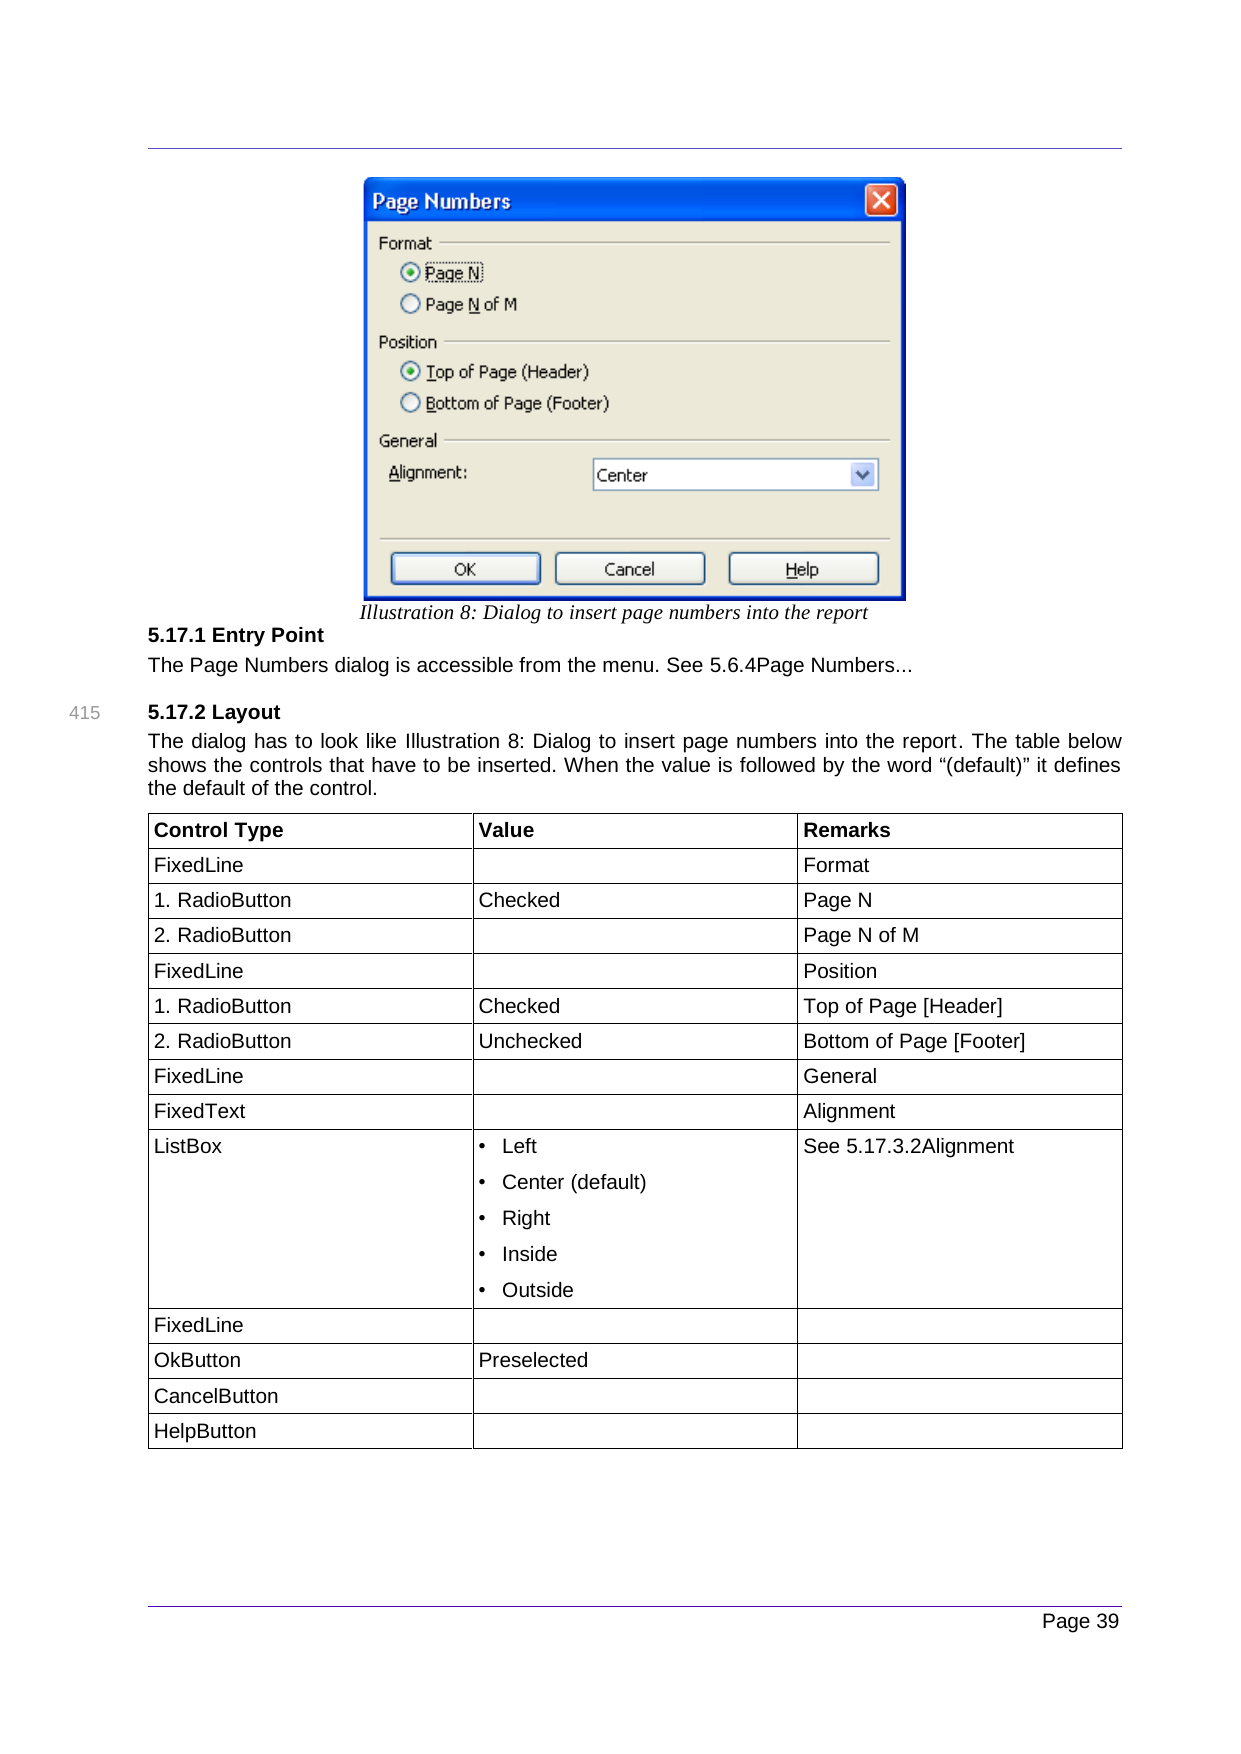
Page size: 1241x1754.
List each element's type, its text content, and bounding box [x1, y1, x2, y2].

table_cell See 5.17.3.2Alignment [798, 1130, 1122, 1308]
table_cell [474, 849, 797, 883]
text The Page Numbers dialog is accessible from the menu. See 5.6.4Page Numbers... [148, 653, 1122, 677]
table_header Control Type [149, 814, 472, 848]
table_cell FixedLine [149, 954, 472, 988]
table_cell General [798, 1060, 1122, 1094]
table_cell [798, 1414, 1122, 1448]
table_cell [474, 1414, 797, 1448]
table_cell Checked [474, 884, 797, 918]
table_header Remarks [798, 814, 1122, 848]
table_cell OkButton [149, 1344, 472, 1378]
table_cell [798, 1309, 1122, 1343]
table_cell [474, 1309, 797, 1343]
table_cell Preselected [474, 1344, 797, 1378]
table_cell [474, 954, 797, 988]
table_cell Alignment [798, 1095, 1122, 1129]
table_cell [474, 1095, 797, 1129]
table_cell FixedLine [149, 849, 472, 883]
table_cell FixedText [149, 1095, 472, 1129]
table_cell 2. RadioButton [149, 919, 472, 953]
table_cell [474, 1379, 797, 1413]
text The dialog has to look like Illustration 8: Dialog to insert page numbers into the report. The table below shows the controls that have to be inserted. When the value is followed by the word “(default)” it defines the default of the control. [148, 730, 1122, 800]
table_cell Bottom of Page [Footer] [798, 1024, 1122, 1059]
table_cell 2. RadioButton [149, 1024, 472, 1059]
table_cell ListBox [149, 1130, 472, 1308]
table_cell 1. RadioButton [149, 884, 472, 918]
table_cell [798, 1344, 1122, 1378]
table_cell 1. RadioButton [149, 989, 472, 1023]
table_cell [798, 1379, 1122, 1413]
subtitle Entry Point [148, 177, 1122, 647]
subtitle Layout [148, 700, 1122, 724]
table_cell Position [798, 954, 1122, 988]
table_cell Checked [474, 989, 797, 1023]
picture [363, 177, 906, 601]
table_cell Page N [798, 884, 1122, 918]
text Illustration 8: Dialog to insert page numbers into the report [359, 177, 910, 623]
table_cell [474, 1060, 797, 1094]
table_cell Format [798, 849, 1122, 883]
table_cell [474, 919, 797, 953]
table_cell Page N of M [798, 919, 1122, 953]
table_cell FixedLine [149, 1309, 472, 1343]
table_cell Top of Page [Header] [798, 989, 1122, 1023]
table_cell HelpButton [149, 1414, 472, 1448]
table_cell FixedLine [149, 1060, 472, 1094]
table_header Value [474, 814, 797, 848]
table_cell Left Center (default) Right Inside Outside [474, 1130, 797, 1308]
table_cell Unchecked [474, 1024, 797, 1059]
table_cell CancelButton [149, 1379, 472, 1413]
